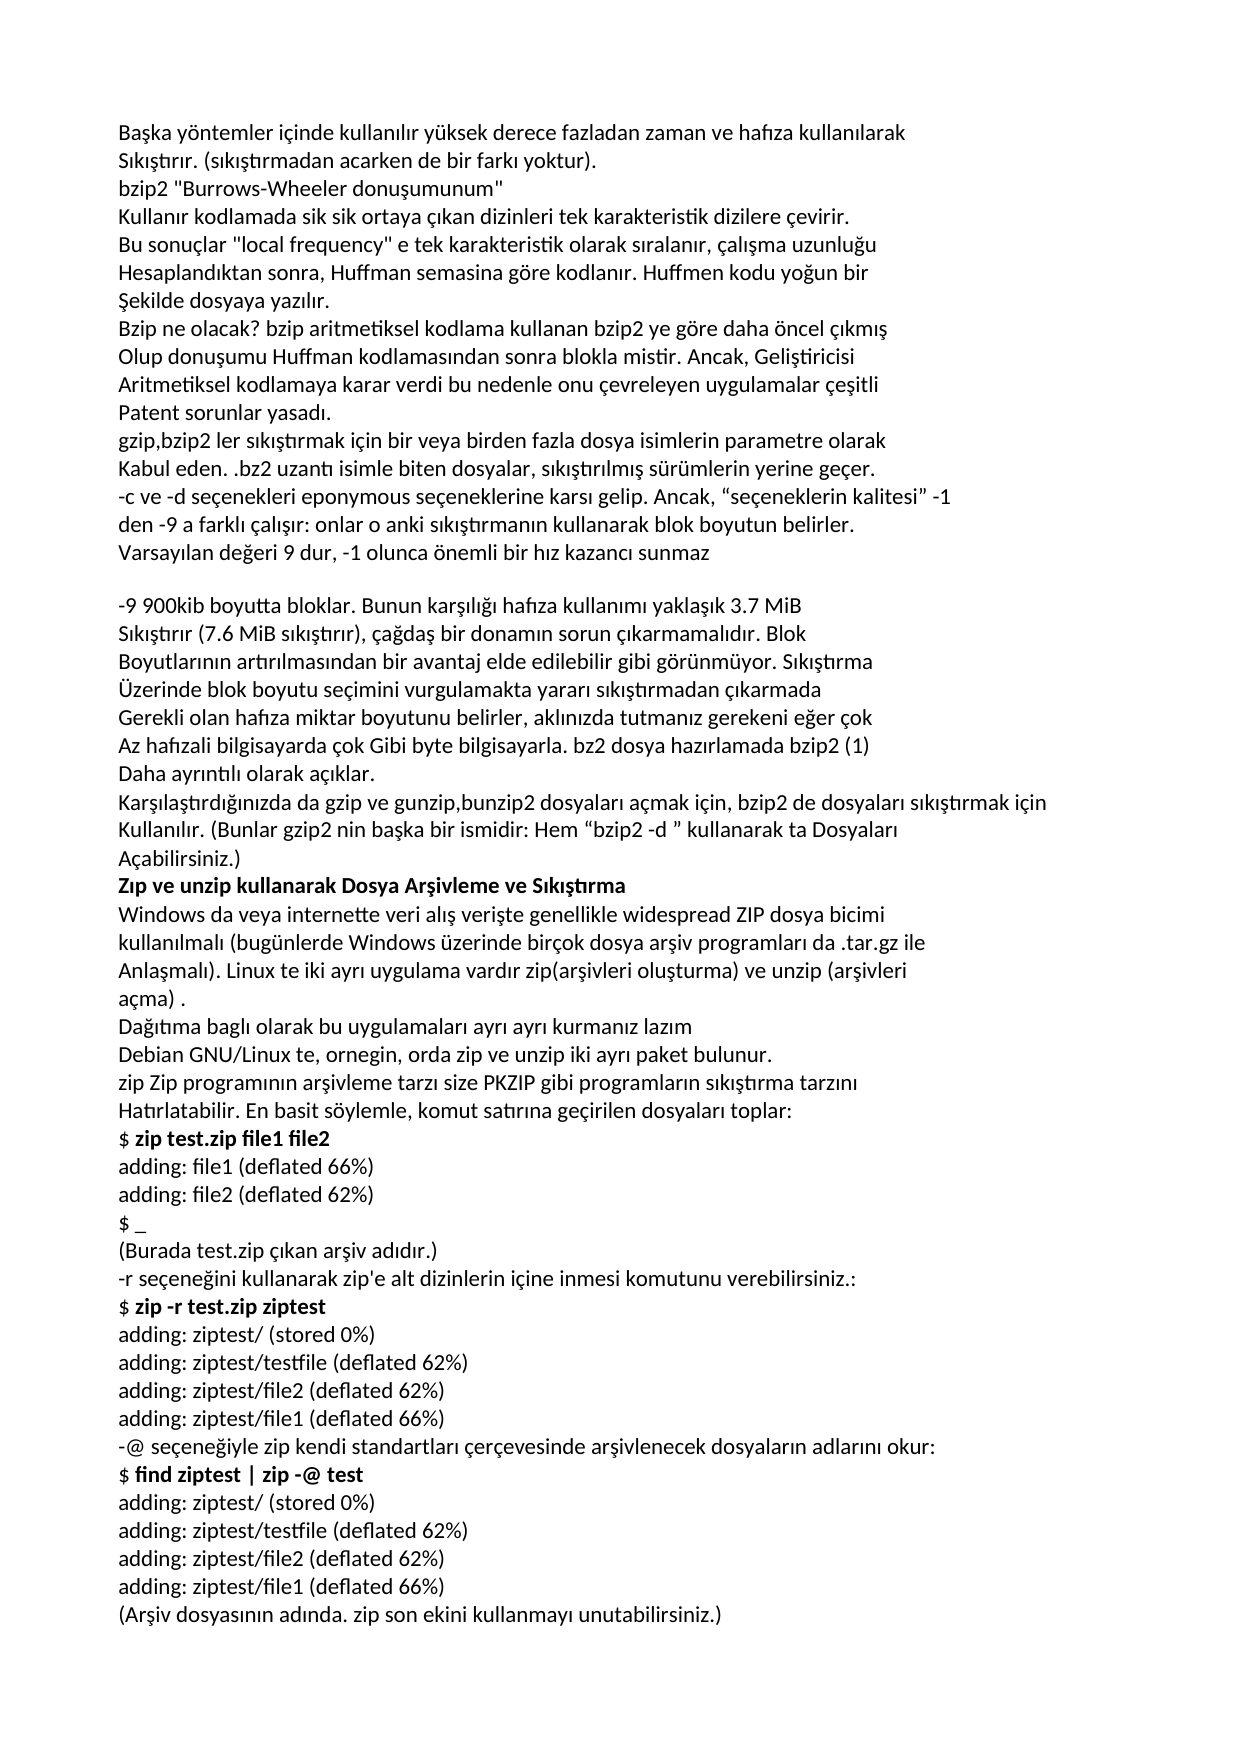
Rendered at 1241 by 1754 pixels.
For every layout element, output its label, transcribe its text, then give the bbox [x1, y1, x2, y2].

text Sıkıştırır. (sıkıştırmadan acarken de bir farkı yoktur). [118, 146, 1122, 174]
text -r seçeneğini kullanarak zip'e alt dizinlerin içine inmesi komutunu verebilirsiniz.: [118, 1264, 1122, 1292]
text Gerekli olan hafıza miktar boyutunu belirler, aklınızda tutmanız gerekeni eğer çok [118, 703, 1122, 732]
text Aritmetiksel kodlamaya karar verdi bu nedenle onu çevreleyen uygulamalar çeşitli [118, 370, 1122, 398]
text Kabul eden. .bz2 uzantı isimle biten dosyalar, sıkıştırılmış sürümlerin yerine geçer. [118, 454, 1122, 482]
text $ find ziptest | zip -@ test [118, 1460, 1122, 1488]
text Açabilirsiniz.) [118, 844, 1122, 872]
text Bu sonuçlar "local frequency" e tek karakteristik olarak sıralanır, çalışma uzunluğu [118, 230, 1122, 258]
text Kullanır kodlamada sik sik ortaya çıkan dizinleri tek karakteristik dizilere çevirir. [118, 202, 1122, 230]
text adding: ziptest/file1 (deflated 66%) [118, 1572, 1122, 1600]
text kullanılmalı (bugünlerde Windows üzerinde birçok dosya arşiv programları da .tar.gz ile [118, 928, 1122, 956]
text Üzerinde blok boyutu seçimini vurgulamakta yararı sıkıştırmadan çıkarmada [118, 676, 1122, 703]
text Bzip ne olacak? bzip aritmetiksel kodlama kullanan bzip2 ye göre daha öncel çıkmış [118, 314, 1122, 342]
text Windows da veya internette veri alış verişte genellikle widespread ZIP dosya bicimi [118, 900, 1122, 928]
text adding: ziptest/ (stored 0%) [118, 1488, 1122, 1516]
text Varsayılan değeri 9 dur, -1 olunca önemli bir hız kazancı sunmaz [118, 538, 1122, 566]
text den -9 a farklı çalışır: onlar o anki sıkıştırmanın kullanarak blok boyutun belirler. [118, 510, 1122, 538]
text Sıkıştırır (7.6 MiB sıkıştırır), çağdaş bir donamın sorun çıkarmamalıdır. Blok [118, 619, 1122, 647]
text adding: file1 (deflated 66%) [118, 1152, 1122, 1180]
text -9 900kib boyutta bloklar. Bunun karşılığı hafıza kullanımı yaklaşık 3.7 MiB [118, 591, 1122, 619]
text adding: ziptest/testfile (deflated 62%) [118, 1516, 1122, 1544]
text adding: ziptest/file2 (deflated 62%) [118, 1376, 1122, 1404]
text adding: ziptest/file1 (deflated 66%) [118, 1404, 1122, 1432]
text adding: ziptest/file2 (deflated 62%) [118, 1544, 1122, 1572]
text $ zip -r test.zip ziptest [118, 1292, 1122, 1320]
text $ zip test.zip file1 file2 [118, 1124, 1122, 1152]
text Olup donuşumu Huffman kodlamasından sonra blokla mistir. Ancak, Geliştiricisi [118, 342, 1122, 370]
text Karşılaştırdığınızda da gzip ve gunzip,bunzip2 dosyaları açmak için, bzip2 de dosyaları sıkıştırmak için [118, 788, 1122, 816]
text Kullanılır. (Bunlar gzip2 nin başka bir ismidir: Hem “bzip2 -d ” kullanarak ta Dosyaları [118, 816, 1122, 844]
text adding: ziptest/ (stored 0%) [118, 1320, 1122, 1348]
text Az hafızali bilgisayarda çok Gibi byte bilgisayarla. bz2 dosya hazırlamada bzip2 (1) [118, 732, 1122, 759]
text Dağıtıma baglı olarak bu uygulamaları ayrı ayrı kurmanız lazım [118, 1012, 1122, 1040]
text açma) . [118, 984, 1122, 1012]
text Boyutlarının artırılmasından bir avantaj elde edilebilir gibi görünmüyor. Sıkıştırma [118, 647, 1122, 676]
text Debian GNU/Linux te, ornegin, orda zip ve unzip iki ayrı paket bulunur. [118, 1040, 1122, 1068]
text bzip2 "Burrows-Wheeler donuşumunum" [118, 174, 1122, 202]
text Başka yöntemler içinde kullanılır yüksek derece fazladan zaman ve hafıza kullanılarak [118, 118, 1122, 146]
text -c ve -d seçenekleri eponymous seçeneklerine karsı gelip. Ancak, “seçeneklerin kalitesi” -1 [118, 482, 1122, 510]
text Daha ayrıntılı olarak açıklar. [118, 759, 1122, 788]
text Anlaşmalı). Linux te iki ayrı uygulama vardır zip(arşivleri oluşturma) ve unzip (arşivleri [118, 956, 1122, 984]
text zip Zip programının arşivleme tarzı size PKZIP gibi programların sıkıştırma tarzını [118, 1068, 1122, 1096]
text adding: ziptest/testfile (deflated 62%) [118, 1348, 1122, 1376]
text Şekilde dosyaya yazılır. [118, 286, 1122, 314]
text -@ seçeneğiyle zip kendi standartları çerçevesinde arşivlenecek dosyaların adlarını okur: [118, 1432, 1122, 1460]
text Patent sorunlar yasadı. [118, 398, 1122, 426]
text (Burada test.zip çıkan arşiv adıdır.) [118, 1236, 1122, 1264]
text Hesaplandıktan sonra, Huffman semasina göre kodlanır. Huffmen kodu yoğun bir [118, 258, 1122, 286]
text adding: file2 (deflated 62%) [118, 1180, 1122, 1208]
text gzip,bzip2 ler sıkıştırmak için bir veya birden fazla dosya isimlerin parametre olarak [118, 426, 1122, 454]
text Hatırlatabilir. En basit söylemle, komut satırına geçirilen dosyaları toplar: [118, 1096, 1122, 1124]
text (Arşiv dosyasının adında. zip son ekini kullanmayı unutabilirsiniz.) [118, 1600, 1122, 1628]
text $ _ [118, 1208, 1122, 1236]
text Zıp ve unzip kullanarak Dosya Arşivleme ve Sıkıştırma [118, 872, 1122, 900]
